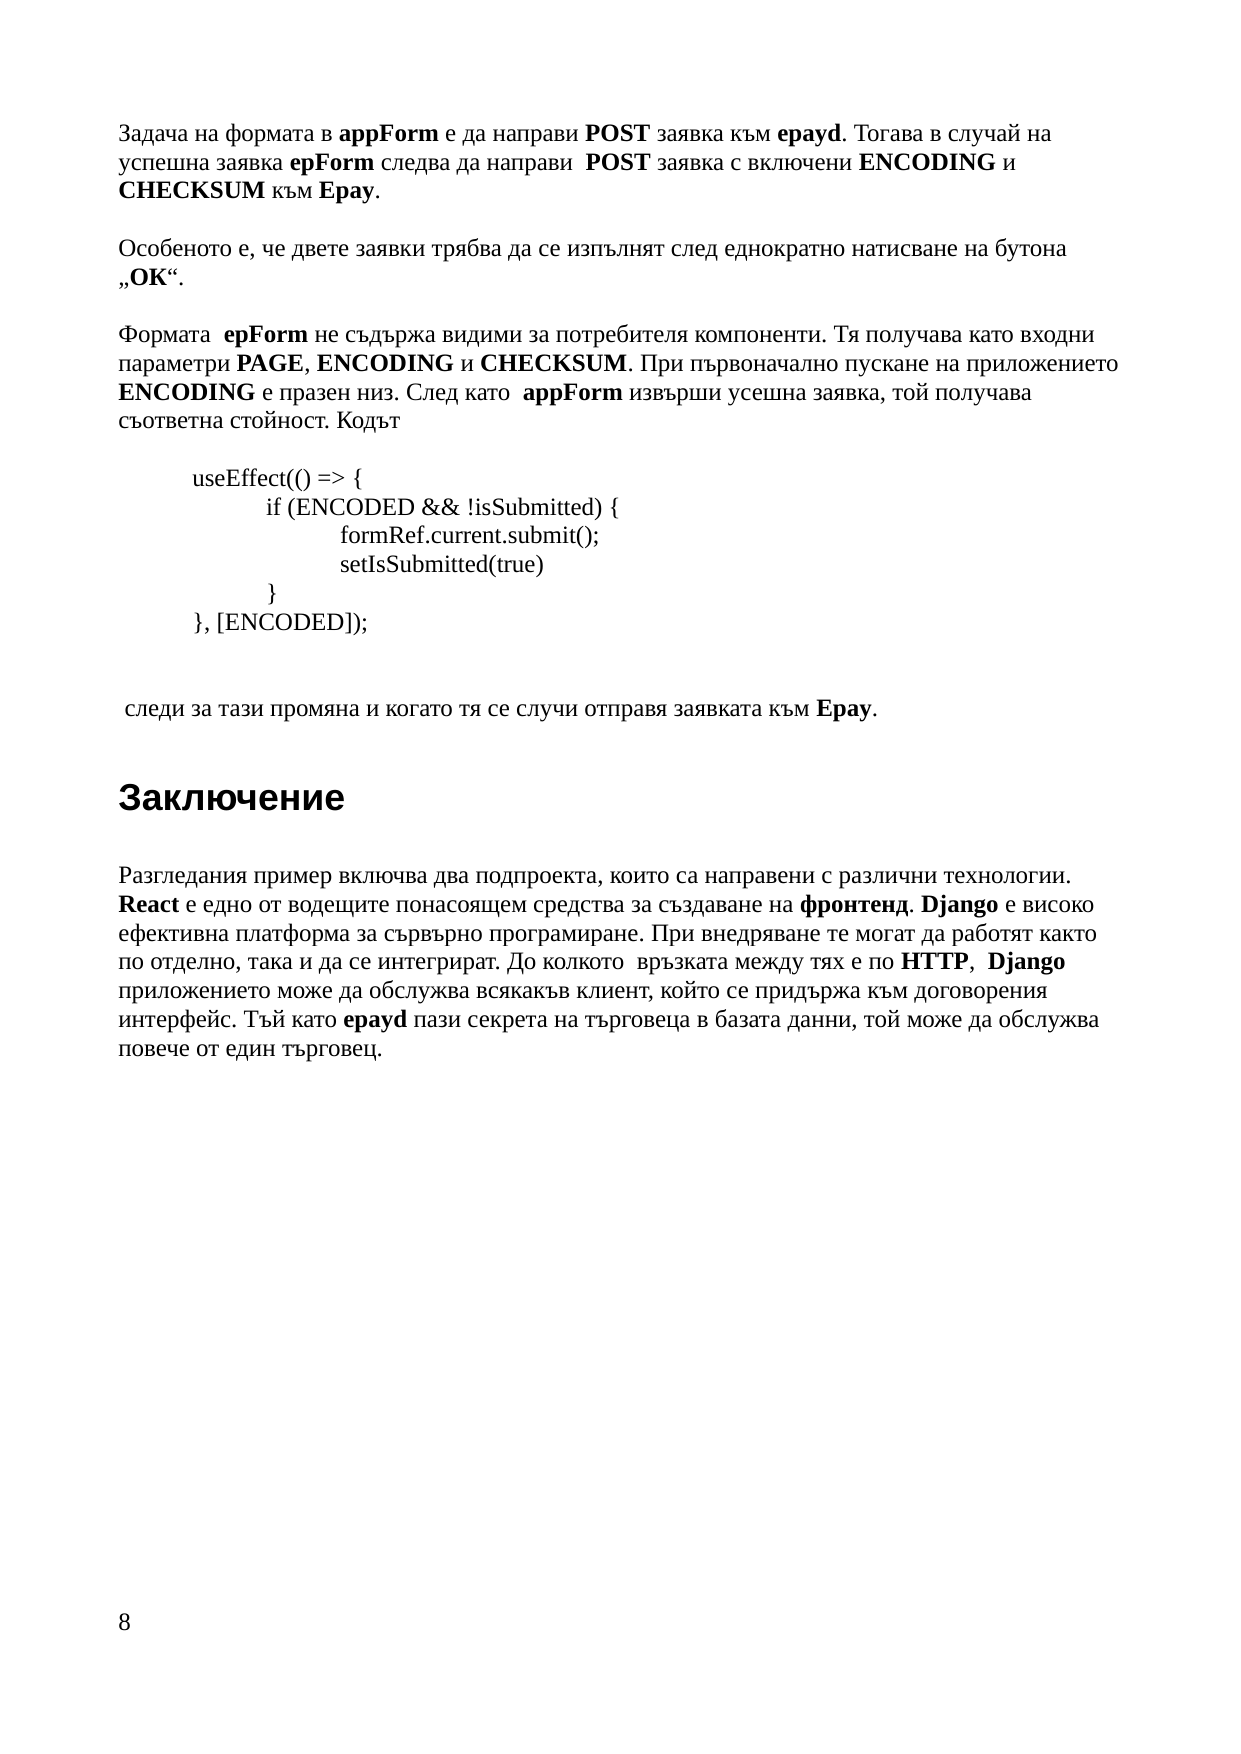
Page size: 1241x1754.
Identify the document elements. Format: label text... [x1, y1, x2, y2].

text Особеното е, че двете заявки трябва да се изпълнят след еднократно натисване на бутона „ОК“. [118, 233, 1122, 291]
text } [118, 578, 1122, 607]
text Разгледания пример включва два подпроекта, които са направени с различни технологии. React е едно от водещите понасоящем средства за създаване на фронтенд. Django е високо ефективна платформа за сървърно програмиране. При внедряване те могат да работят както по отделно, така и да се интегрират. До колкото връзката между тях е по HTTP, Django приложението може да обслужва всякакъв клиент, който се придържа към договорения интерфейс. Тъй като epayd пази секрета на търговеца в базата данни, той може да обслужва повече от един търговец. [118, 860, 1122, 1061]
text Задача на формата в appForm е да направи POST заявка към epayd. Тогава в случай на успешна заявка epForm следва да направи POST заявка с включени ENCODING и CHECKSUM към Epay. [118, 118, 1122, 204]
subtitle Заключение [118, 776, 1122, 819]
text if (ENCODED && !isSubmitted) { [118, 492, 1122, 521]
text Формата epForm не съдържа видими за потребителя компоненти. Тя получава като входни параметри PAGE, ENCODING и CHECKSUM. При първоначално пускане на приложението ENCODING е празен низ. След като appForm извърши усешна заявка, той получава съответна стойност. Кодът [118, 319, 1122, 434]
text }, [ENCODED]); [118, 607, 1122, 636]
text useEffect(() => { [118, 463, 1122, 492]
text следи за тази промяна и когато тя се случи отправя заявката към Epay. [118, 693, 1122, 722]
text setIsSubmitted(true) [118, 549, 1122, 578]
text formRef.current.submit(); [118, 521, 1122, 549]
